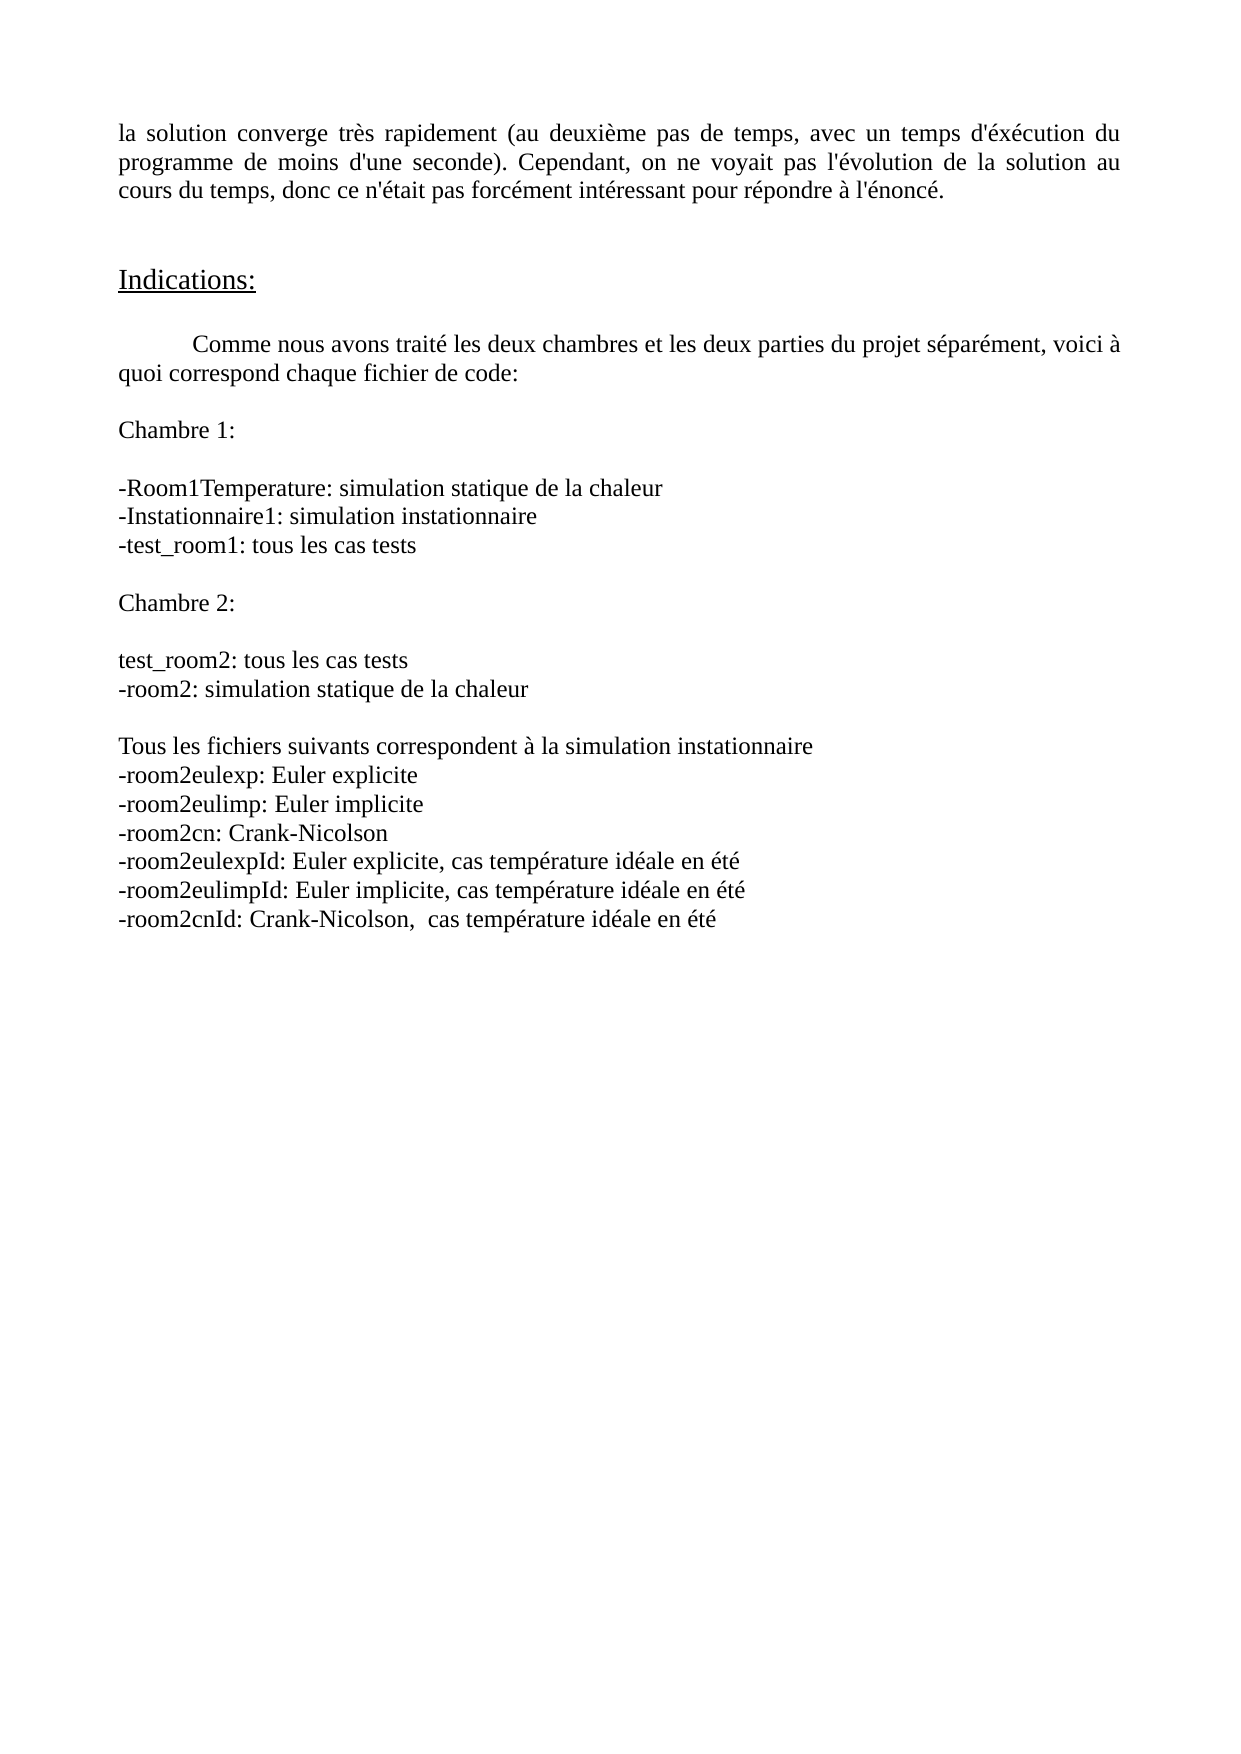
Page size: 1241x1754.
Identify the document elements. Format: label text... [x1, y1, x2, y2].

text -Room1Temperature: simulation statique de la chaleur [118, 473, 1122, 501]
text test_room2: tous les cas tests [118, 645, 1122, 674]
text -room2eulimpId: Euler implicite, cas température idéale en été [118, 875, 1122, 904]
text -room2eulexp: Euler explicite [118, 760, 1122, 789]
text Indications: [118, 262, 1122, 295]
text -room2cn: Crank-Nicolson [118, 818, 1122, 846]
text -room2eulexpId: Euler explicite, cas température idéale en été [118, 846, 1122, 875]
text Tous les fichiers suivants correspondent à la simulation instationnaire [118, 731, 1122, 760]
text -room2cnId: Crank-Nicolson, cas température idéale en été [118, 904, 1122, 933]
text -test_room1: tous les cas tests [118, 530, 1122, 559]
text -room2eulimp: Euler implicite [118, 789, 1122, 818]
text -room2: simulation statique de la chaleur [118, 674, 1122, 703]
text Chambre 2: [118, 588, 1122, 616]
text -Instationnaire1: simulation instationnaire [118, 501, 1122, 530]
text la solution converge très rapidement (au deuxième pas de temps, avec un temps d'éxécution du programme de moins d'une seconde). Cependant, on ne voyait pas l'évolution de la solution au cours du temps, donc ce n'était pas forcément intéressant pour répondre à l'énoncé. [118, 118, 1122, 204]
text Chambre 1: [118, 415, 1122, 444]
text Comme nous avons traité les deux chambres et les deux parties du projet séparément, voici à quoi correspond chaque fichier de code: [118, 329, 1122, 386]
